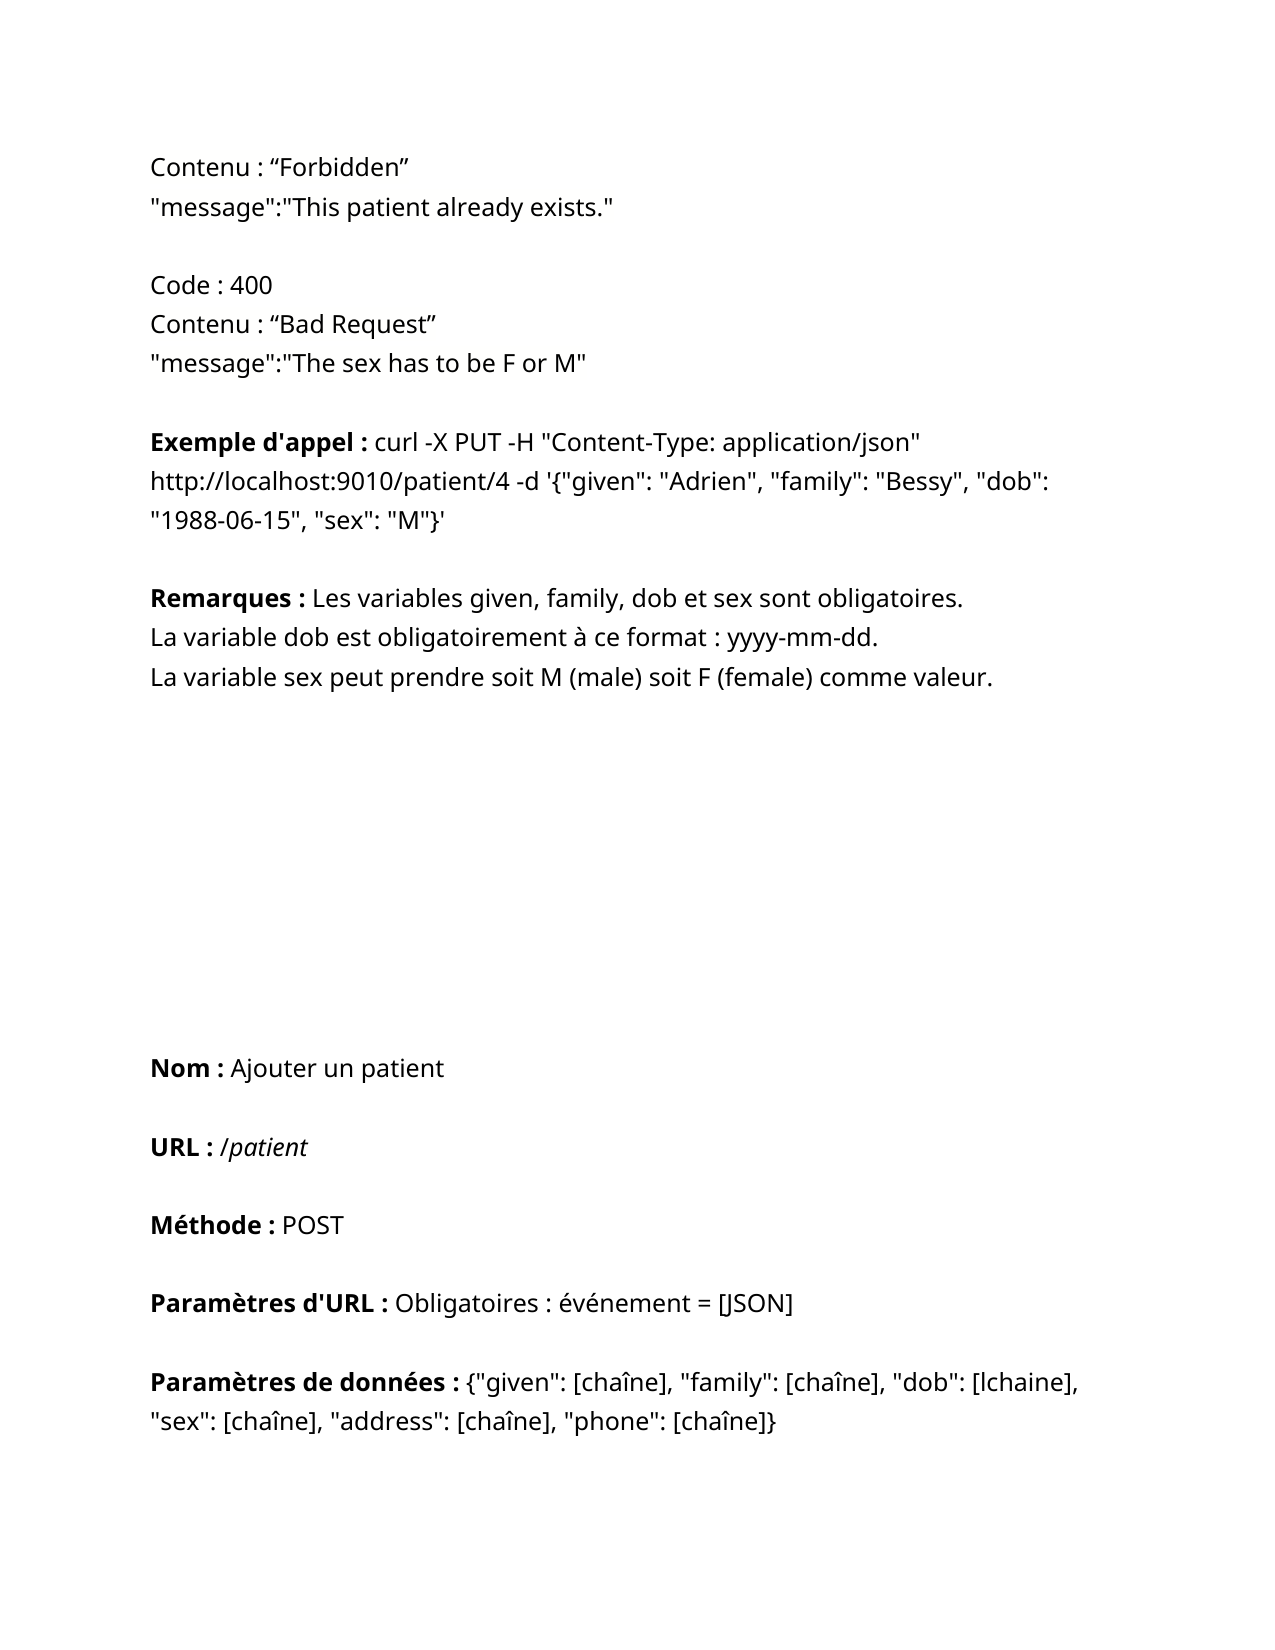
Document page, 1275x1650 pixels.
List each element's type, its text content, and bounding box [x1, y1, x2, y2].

text Paramètres de données : {"given": [chaîne], "family": [chaîne], "dob": [lchaine], "sex": [chaîne], "address": [chaîne], "phone": [chaîne]} [150, 1364, 1125, 1437]
text Contenu : “Forbidden” "message":"This patient already exists." [150, 150, 1125, 223]
text La variable sex peut prendre soit M (male) soit F (female) comme valeur. [150, 659, 1125, 693]
text Contenu : “Bad Request” "message":"The sex has to be F or M" [150, 307, 1125, 380]
text URL : /patient [150, 1129, 1125, 1163]
text Code : 400 [150, 267, 1125, 302]
text Remarques : Les variables given, family, dob et sex sont obligatoires. [150, 581, 1125, 615]
text Exemple d'appel : curl -X PUT -H "Content-Type: application/json" http://localhost:9010/patient/4 -d '{"given": "Adrien", "family": "Bessy", "dob": "1988-06-15", "sex": "M"}' [150, 424, 1125, 537]
text Méthode : POST [150, 1207, 1125, 1242]
text Paramètres d'URL : Obligatoires : événement = [JSON] [150, 1286, 1125, 1320]
text La variable dob est obligatoirement à ce format : yyyy-mm-dd. [150, 620, 1125, 654]
text Nom : Ajouter un patient [150, 1051, 1125, 1085]
